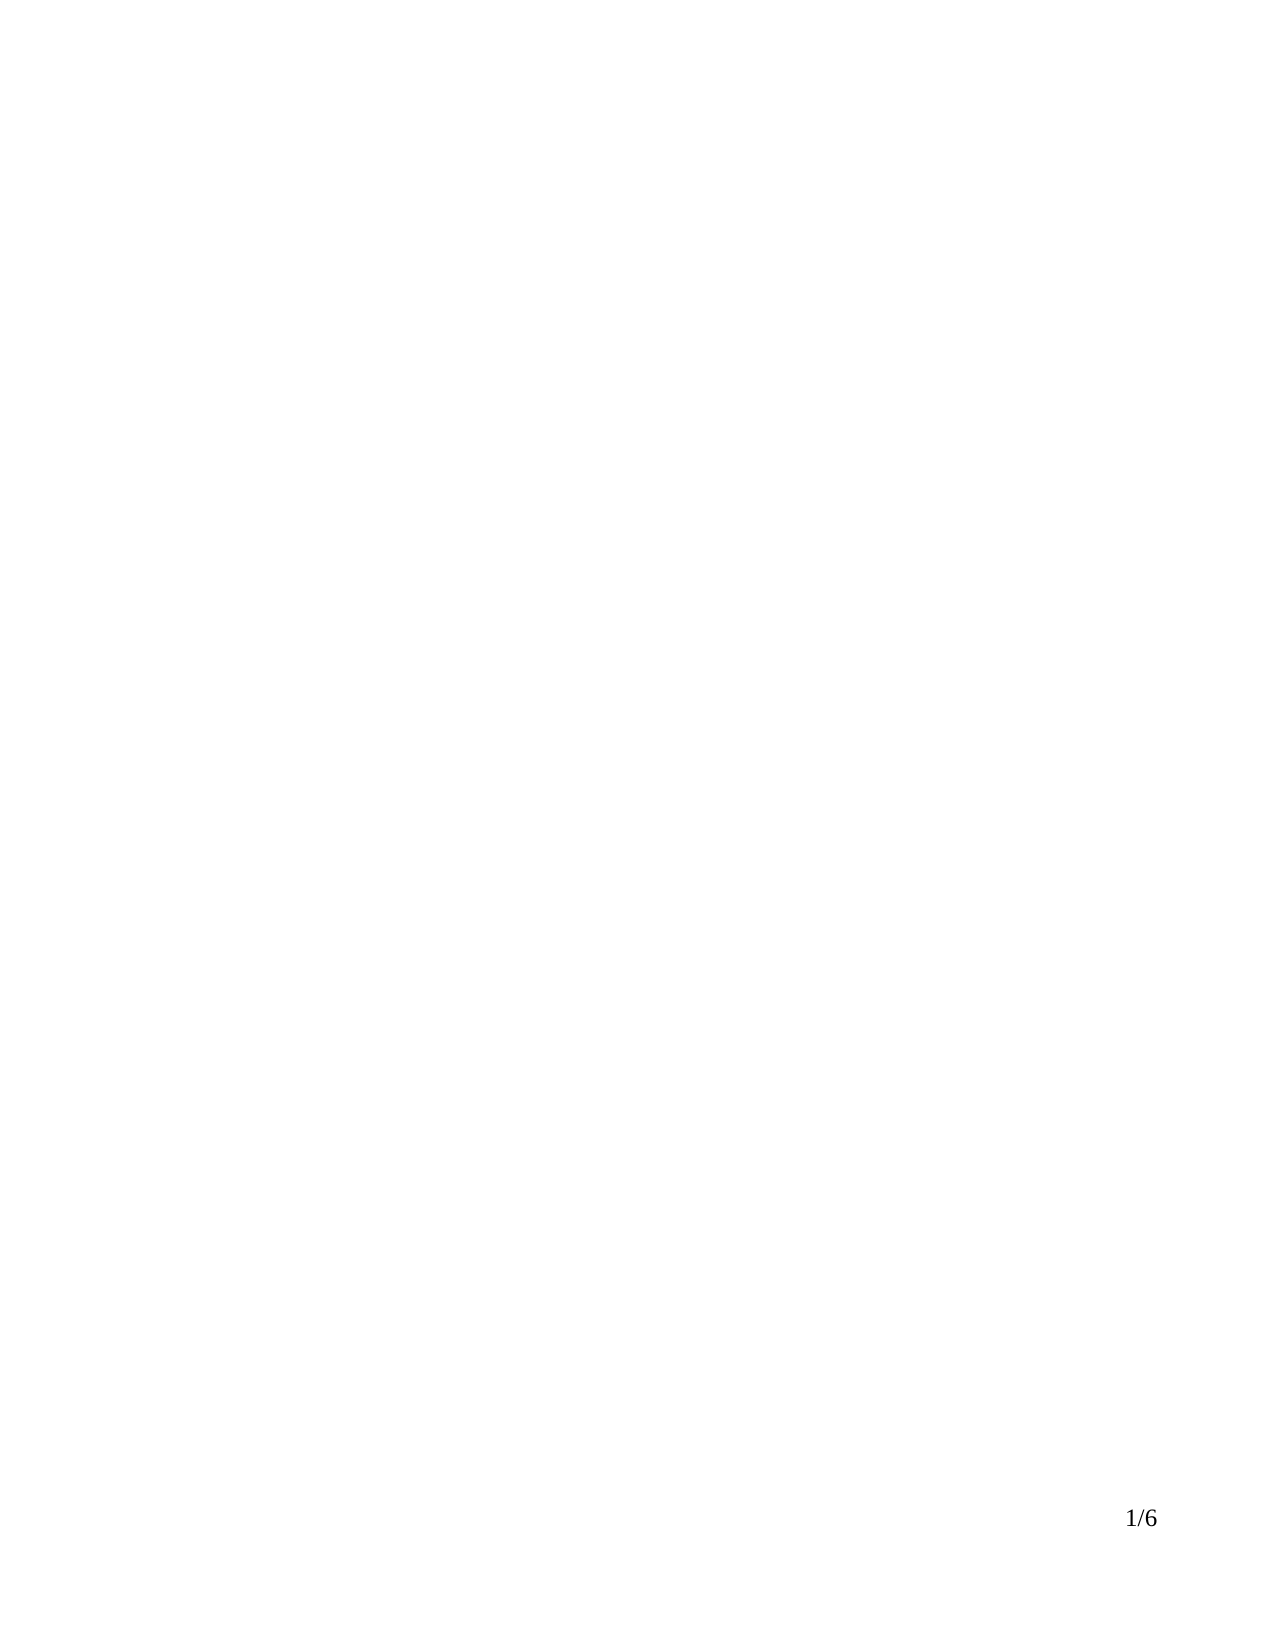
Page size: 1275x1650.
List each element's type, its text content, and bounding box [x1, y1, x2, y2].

text <for each="object in rep1_get_objects()"> [118, 118, 1157, 147]
